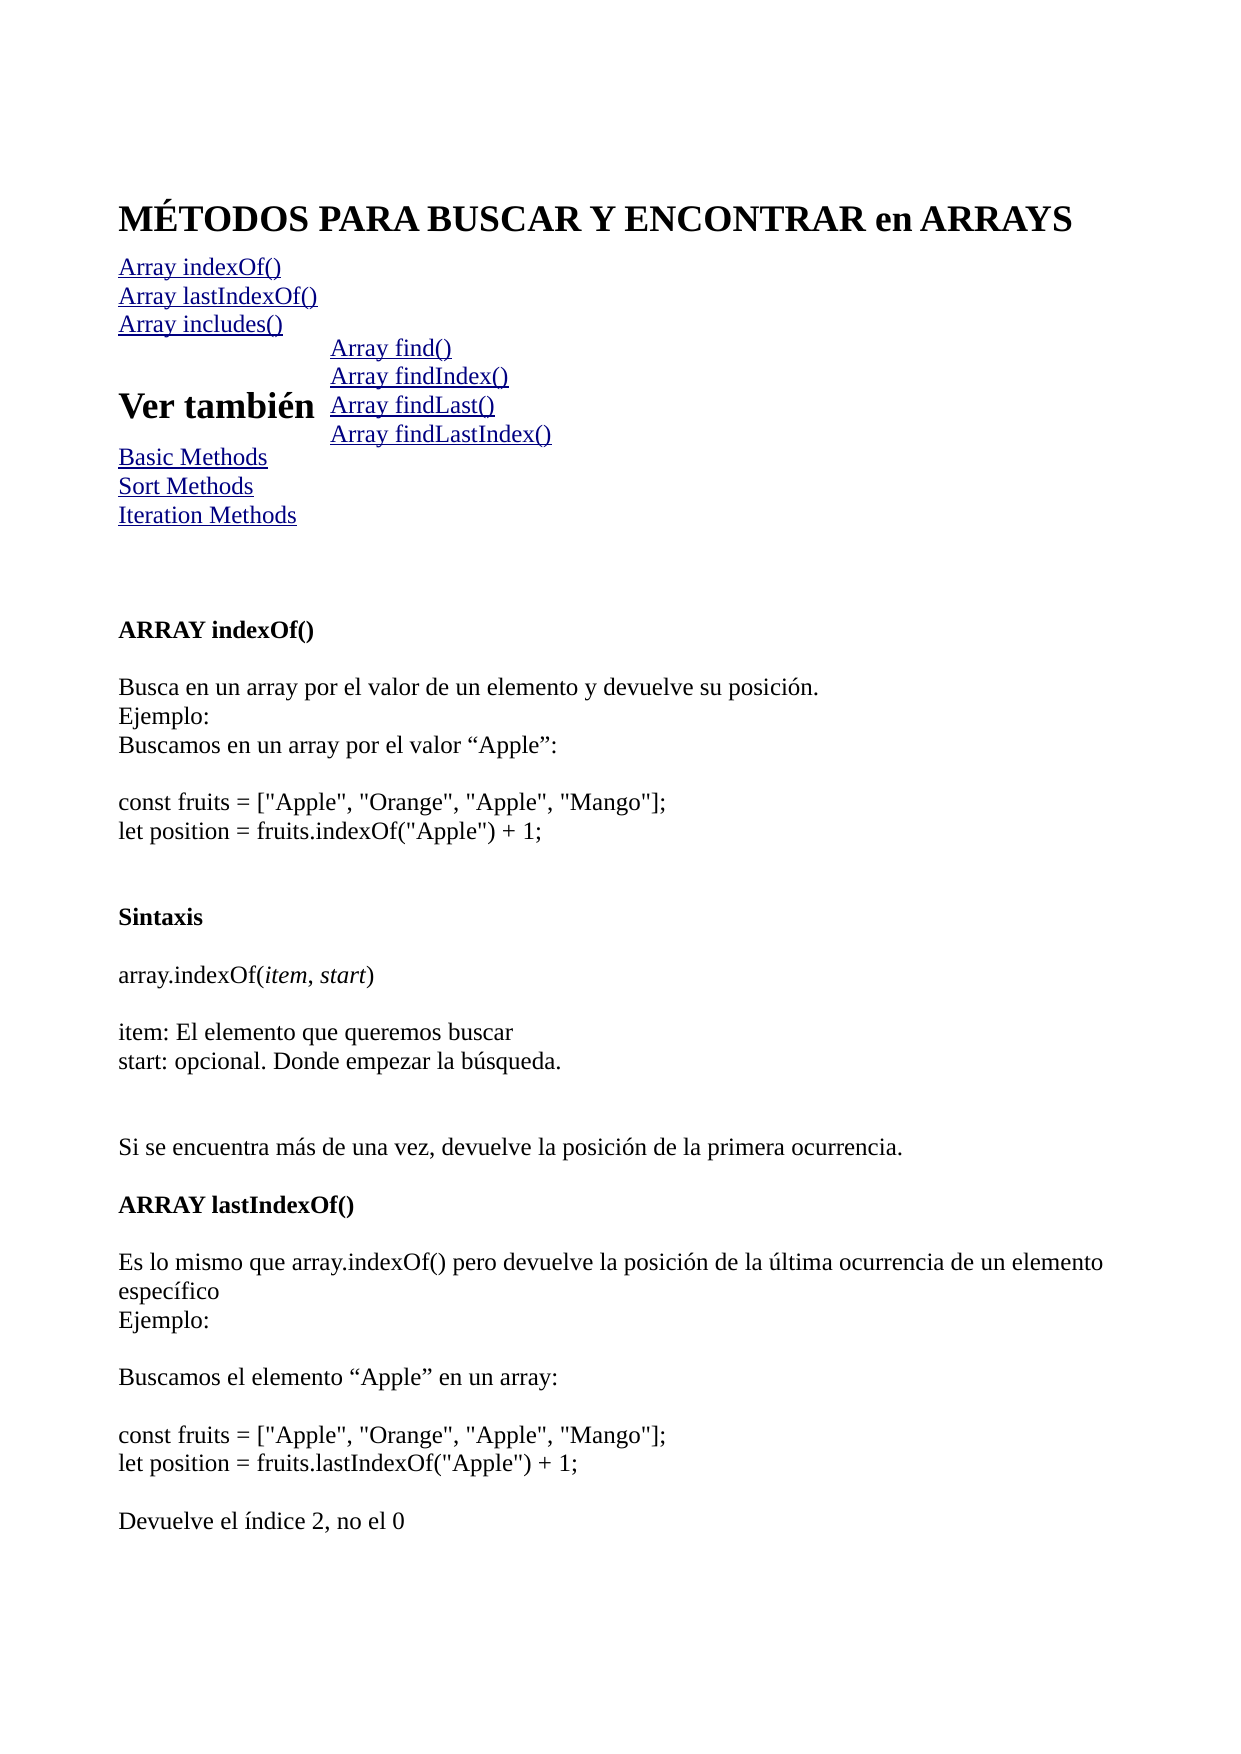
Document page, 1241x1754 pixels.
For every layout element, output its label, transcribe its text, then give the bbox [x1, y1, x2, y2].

text Ejemplo: [118, 701, 1122, 730]
text const fruits = ["Apple", "Orange", "Apple", "Mango"]; let position = fruits.lastIndexOf("Apple") + 1; [118, 1420, 1122, 1477]
text start: opcional. Donde empezar la búsqueda. [118, 1046, 1122, 1075]
table_header Array indexOf() Array lastIndexOf() Array includes() Ver también Basic Methods Sort Methods Iteration Methods [118, 252, 330, 528]
text Sintaxis [118, 902, 1122, 931]
text const fruits = ["Apple", "Orange", "Apple", "Mango"]; let position = fruits.indexOf("Apple") + 1; [118, 787, 1122, 845]
text Es lo mismo que array.indexOf() pero devuelve la posición de la última ocurrencia de un elemento específico Ejemplo: Buscamos el elemento “Apple” en un array: [118, 1247, 1122, 1391]
text ARRAY lastIndexOf() [118, 1190, 1122, 1218]
text Buscamos en un array por el valor “Apple”: [118, 730, 1122, 758]
text ARRAY indexOf() [118, 615, 1122, 643]
text Busca en un array por el valor de un elemento y devuelve su posición. [118, 672, 1122, 701]
text Devuelve el índice 2, no el 0 [118, 1506, 1122, 1535]
text Si se encuentra más de una vez, devuelve la posición de la primera ocurrencia. [118, 1132, 1122, 1161]
subtitle MÉTODOS PARA BUSCAR Y ENCONTRAR en ARRAYS [118, 196, 1122, 239]
text item: El elemento que queremos buscar [118, 1017, 1122, 1046]
table_header Array find() Array findIndex() Array findLast() Array findLastIndex() [330, 252, 567, 528]
text array.indexOf(item, start) [118, 960, 1122, 988]
